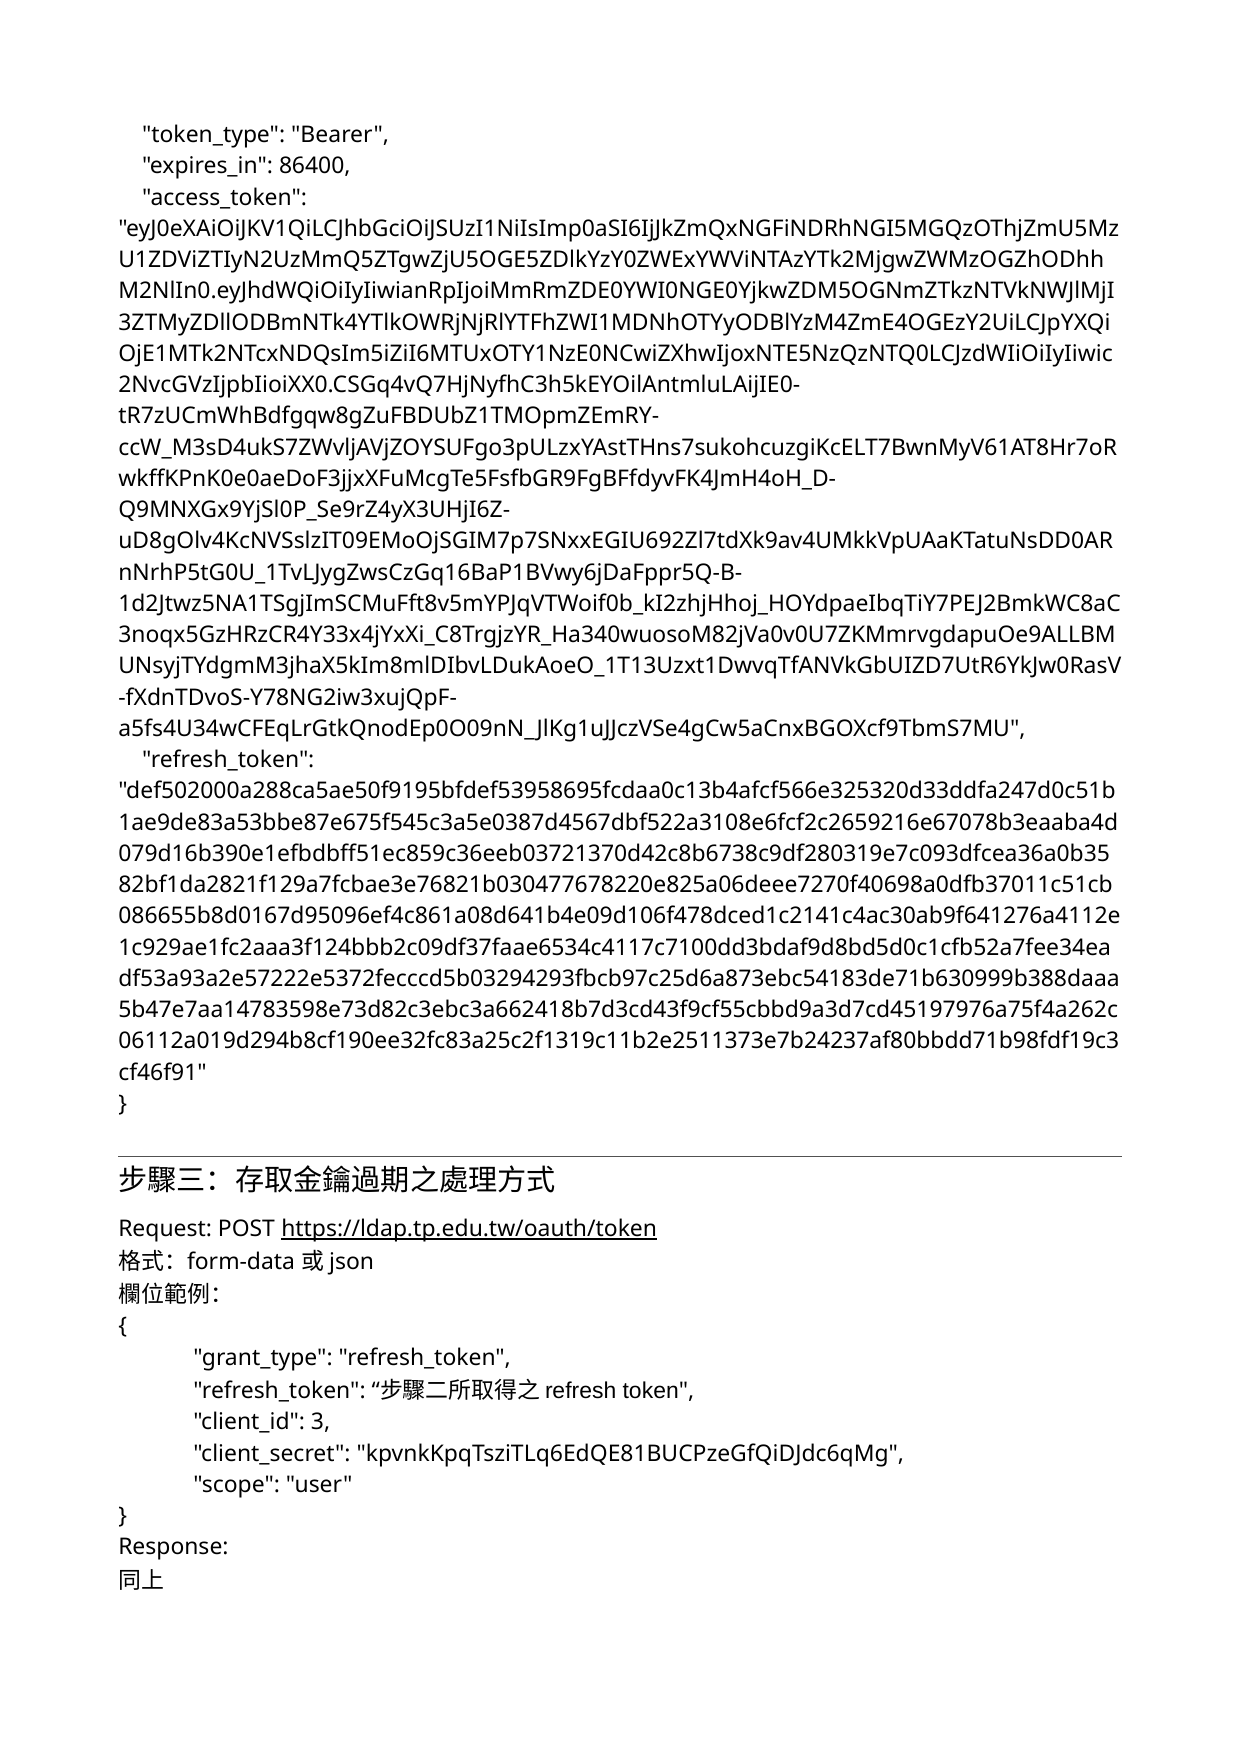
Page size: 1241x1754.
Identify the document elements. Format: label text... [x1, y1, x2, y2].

text Request: POST https://ldap.tp.edu.tw/oauth/token [118, 1212, 1122, 1243]
text "refresh_token": “步驟二所取得之refresh token", [118, 1372, 1122, 1405]
text "token_type": "Bearer", [118, 118, 1122, 149]
text 步驟三：存取金鑰過期之處理方式 [118, 1157, 1122, 1199]
text "access_token": "eyJ0eXAiOiJKV1QiLCJhbGciOiJSUzI1NiIsImp0aSI6IjJkZmQxNGFiNDRhNGI5MGQzOThjZmU5MzU1ZDViZTIyN2UzMmQ5ZTgwZjU5OGE5ZDlkYzY0ZWExYWViNTAzYTk2MjgwZWMzOGZhODhhM2NlIn0.eyJhdWQiOiIyIiwianRpIjoiMmRmZDE0YWI0NGE0YjkwZDM5OGNmZTkzNTVkNWJlMjI3ZTMyZDllODBmNTk4YTlkOWRjNjRlYTFhZWI1MDNhOTYyODBlYzM4ZmE4OGEzY2UiLCJpYXQiOjE1MTk2NTcxNDQsIm5iZiI6MTUxOTY1NzE0NCwiZXhwIjoxNTE5NzQzNTQ0LCJzdWIiOiIyIiwic2NvcGVzIjpbIioiXX0.CSGq4vQ7HjNyfhC3h5kEYOilAntmluLAijIE0-tR7zUCmWhBdfgqw8gZuFBDUbZ1TMOpmZEmRY-ccW_M3sD4ukS7ZWvljAVjZOYSUFgo3pULzxYAstTHns7sukohcuzgiKcELT7BwnMyV61AT8Hr7oRwkffKPnK0e0aeDoF3jjxXFuMcgTe5FsfbGR9FgBFfdyvFK4JmH4oH_D-Q9MNXGx9YjSl0P_Se9rZ4yX3UHjI6Z-uD8gOlv4KcNVSslzIT09EMoOjSGIM7p7SNxxEGIU692Zl7tdXk9av4UMkkVpUAaKTatuNsDD0ARnNrhP5tG0U_1TvLJygZwsCzGq16BaP1BVwy6jDaFppr5Q-B-1d2Jtwz5NA1TSgjImSCMuFft8v5mYPJqVTWoif0b_kI2zhjHhoj_HOYdpaeIbqTiY7PEJ2BmkWC8aC3noqx5GzHRzCR4Y33x4jYxXi_C8TrgjzYR_Ha340wuosoM82jVa0v0U7ZKMmrvgdapuOe9ALLBMUNsyjTYdgmM3jhaX5kIm8mlDIbvLDukAoeO_1T13Uzxt1DwvqTfANVkGbUIZD7UtR6YkJw0RasV-fXdnTDvoS-Y78NG2iw3xujQpF-a5fs4U34wCFEqLrGtkQnodEp0O09nN_JlKg1uJJczVSe4gCw5aCnxBGOXcf9TbmS7MU", [118, 181, 1122, 743]
text 同上 [118, 1561, 1122, 1595]
text 欄位範例： [118, 1276, 1122, 1309]
text "refresh_token": "def502000a288ca5ae50f9195bfdef53958695fcdaa0c13b4afcf566e325320d33ddfa247d0c51b1ae9de83a53bbe87e675f545c3a5e0387d4567dbf522a3108e6fcf2c2659216e67078b3eaaba4d079d16b390e1efbdbff51ec859c36eeb03721370d42c8b6738c9df280319e7c093dfcea36a0b3582bf1da2821f129a7fcbae3e76821b030477678220e825a06deee7270f40698a0dfb37011c51cb086655b8d0167d95096ef4c861a08d641b4e09d106f478dced1c2141c4ac30ab9f641276a4112e1c929ae1fc2aaa3f124bbb2c09df37faae6534c4117c7100dd3bdaf9d8bd5d0c1cfb52a7fee34eadf53a93a2e57222e5372fecccd5b03294293fbcb97c25d6a873ebc54183de71b630999b388daaa5b47e7aa14783598e73d82c3ebc3a662418b7d3cd43f9cf55cbbd9a3d7cd45197976a75f4a262c06112a019d294b8cf190ee32fc83a25c2f1319c11b2e2511373e7b24237af80bbdd71b98fdf19c3cf46f91" [118, 743, 1122, 1087]
text "grant_type": "refresh_token", [118, 1341, 1122, 1372]
text Response: [118, 1530, 1122, 1561]
text "expires_in": 86400, [118, 149, 1122, 181]
text } [118, 1087, 1122, 1118]
text 格式：form-data 或 json [118, 1243, 1122, 1276]
text "client_id": 3, [118, 1405, 1122, 1436]
text { [118, 1309, 1122, 1341]
text "scope": "user" [118, 1468, 1122, 1499]
text "client_secret": "kpvnkKpqTsziTLq6EdQE81BUCPzeGfQiDJdc6qMg", [118, 1436, 1122, 1468]
text } [118, 1499, 1122, 1530]
